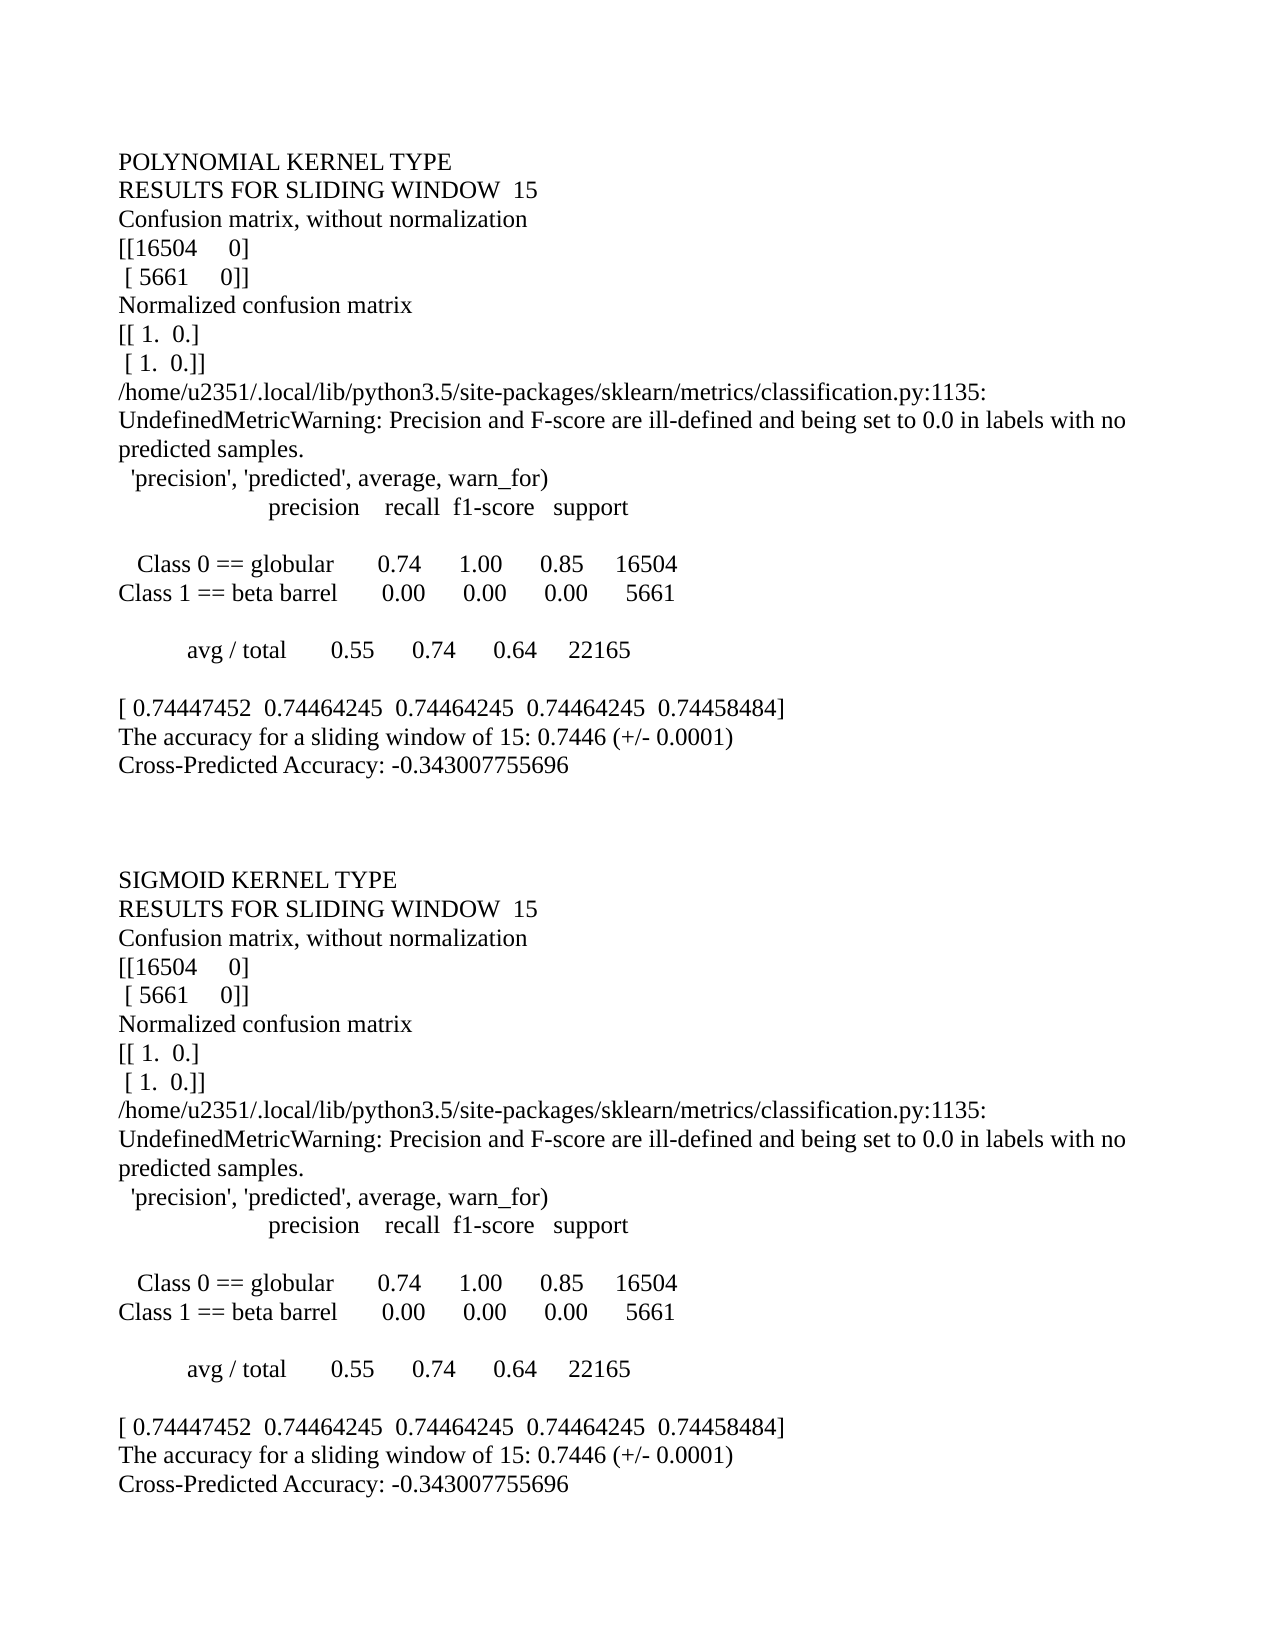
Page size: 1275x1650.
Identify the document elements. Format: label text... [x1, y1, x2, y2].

text [[16504 0] [118, 233, 1157, 262]
text /home/u2351/.local/lib/python3.5/site-packages/sklearn/metrics/classification.py:1135: UndefinedMetricWarning: Precision and F-score are ill-defined and being set to 0.0 in labels with no predicted samples. [118, 377, 1157, 463]
text POLYNOMIAL KERNEL TYPE [118, 147, 1157, 176]
text Confusion matrix, without normalization [118, 923, 1157, 952]
text [[ 1. 0.] [118, 319, 1157, 348]
text [ 0.74447452 0.74464245 0.74464245 0.74464245 0.74458484] [118, 693, 1157, 722]
text avg / total 0.55 0.74 0.64 22165 [118, 636, 1157, 664]
text Class 0 == globular 0.74 1.00 0.85 16504 [118, 549, 1157, 578]
text [[ 1. 0.] [118, 1038, 1157, 1067]
text Confusion matrix, without normalization [118, 204, 1157, 233]
text precision recall f1-score support [118, 492, 1157, 521]
text Class 1 == beta barrel 0.00 0.00 0.00 5661 [118, 578, 1157, 607]
text The accuracy for a sliding window of 15: 0.7446 (+/- 0.0001) [118, 722, 1157, 751]
text avg / total 0.55 0.74 0.64 22165 [118, 1354, 1157, 1383]
text [ 1. 0.]] [118, 348, 1157, 377]
text RESULTS FOR SLIDING WINDOW 15 [118, 176, 1157, 204]
text Class 0 == globular 0.74 1.00 0.85 16504 [118, 1268, 1157, 1297]
text Cross-Predicted Accuracy: -0.343007755696 [118, 751, 1157, 779]
text /home/u2351/.local/lib/python3.5/site-packages/sklearn/metrics/classification.py:1135: UndefinedMetricWarning: Precision and F-score are ill-defined and being set to 0.0 in labels with no predicted samples. [118, 1096, 1157, 1182]
text Cross-Predicted Accuracy: -0.343007755696 [118, 1469, 1157, 1498]
text Normalized confusion matrix [118, 1009, 1157, 1038]
text [ 5661 0]] [118, 981, 1157, 1009]
text Normalized confusion matrix [118, 291, 1157, 319]
text The accuracy for a sliding window of 15: 0.7446 (+/- 0.0001) [118, 1441, 1157, 1469]
text SIGMOID KERNEL TYPE [118, 866, 1157, 894]
text Class 1 == beta barrel 0.00 0.00 0.00 5661 [118, 1297, 1157, 1326]
text RESULTS FOR SLIDING WINDOW 15 [118, 894, 1157, 923]
text [ 5661 0]] [118, 262, 1157, 291]
text [ 1. 0.]] [118, 1067, 1157, 1096]
text 'precision', 'predicted', average, warn_for) [118, 1182, 1157, 1211]
text [ 0.74447452 0.74464245 0.74464245 0.74464245 0.74458484] [118, 1412, 1157, 1441]
text precision recall f1-score support [118, 1211, 1157, 1239]
text 'precision', 'predicted', average, warn_for) [118, 463, 1157, 492]
text [[16504 0] [118, 952, 1157, 981]
